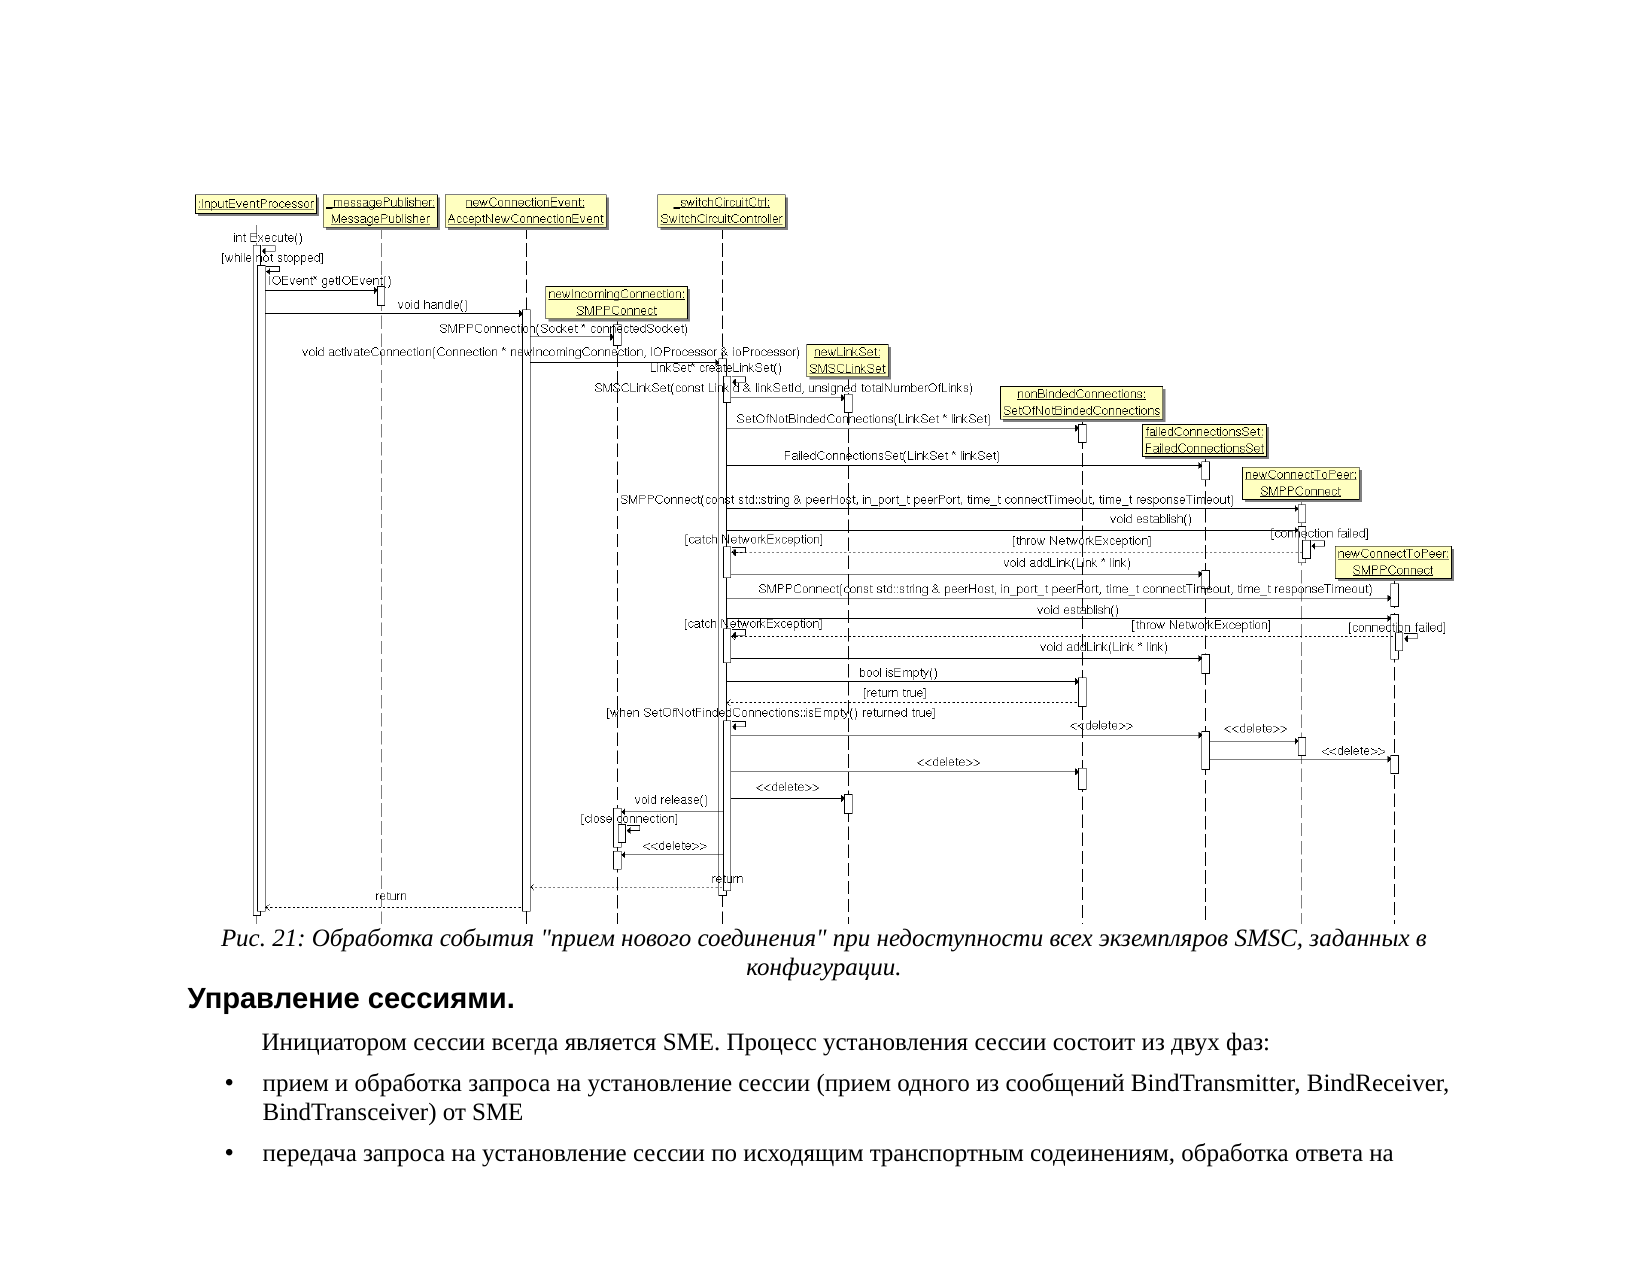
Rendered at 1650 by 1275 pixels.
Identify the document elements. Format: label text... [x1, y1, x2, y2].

list передача запроса на установление сессии по исходящим транспортным содеинениям, обработка ответа на [225, 1138, 1462, 1167]
picture [187, 191, 1463, 924]
subtitle Управление сессиями. [187, 981, 1462, 1014]
list прием и обработка запроса на установление сессии (прием одного из сообщений BindTransmitter, BindReceiver, BindTransceiver) от SME [225, 1068, 1462, 1126]
text Рис. 21: Обработка события "прием нового соединения" при недоступности всех экземпляров SMSC, заданных в конфигурации. [187, 924, 1462, 981]
text Инициатором сессии всегда является SME. Процесс установления сессии состоит из двух фаз: [187, 1027, 1462, 1056]
